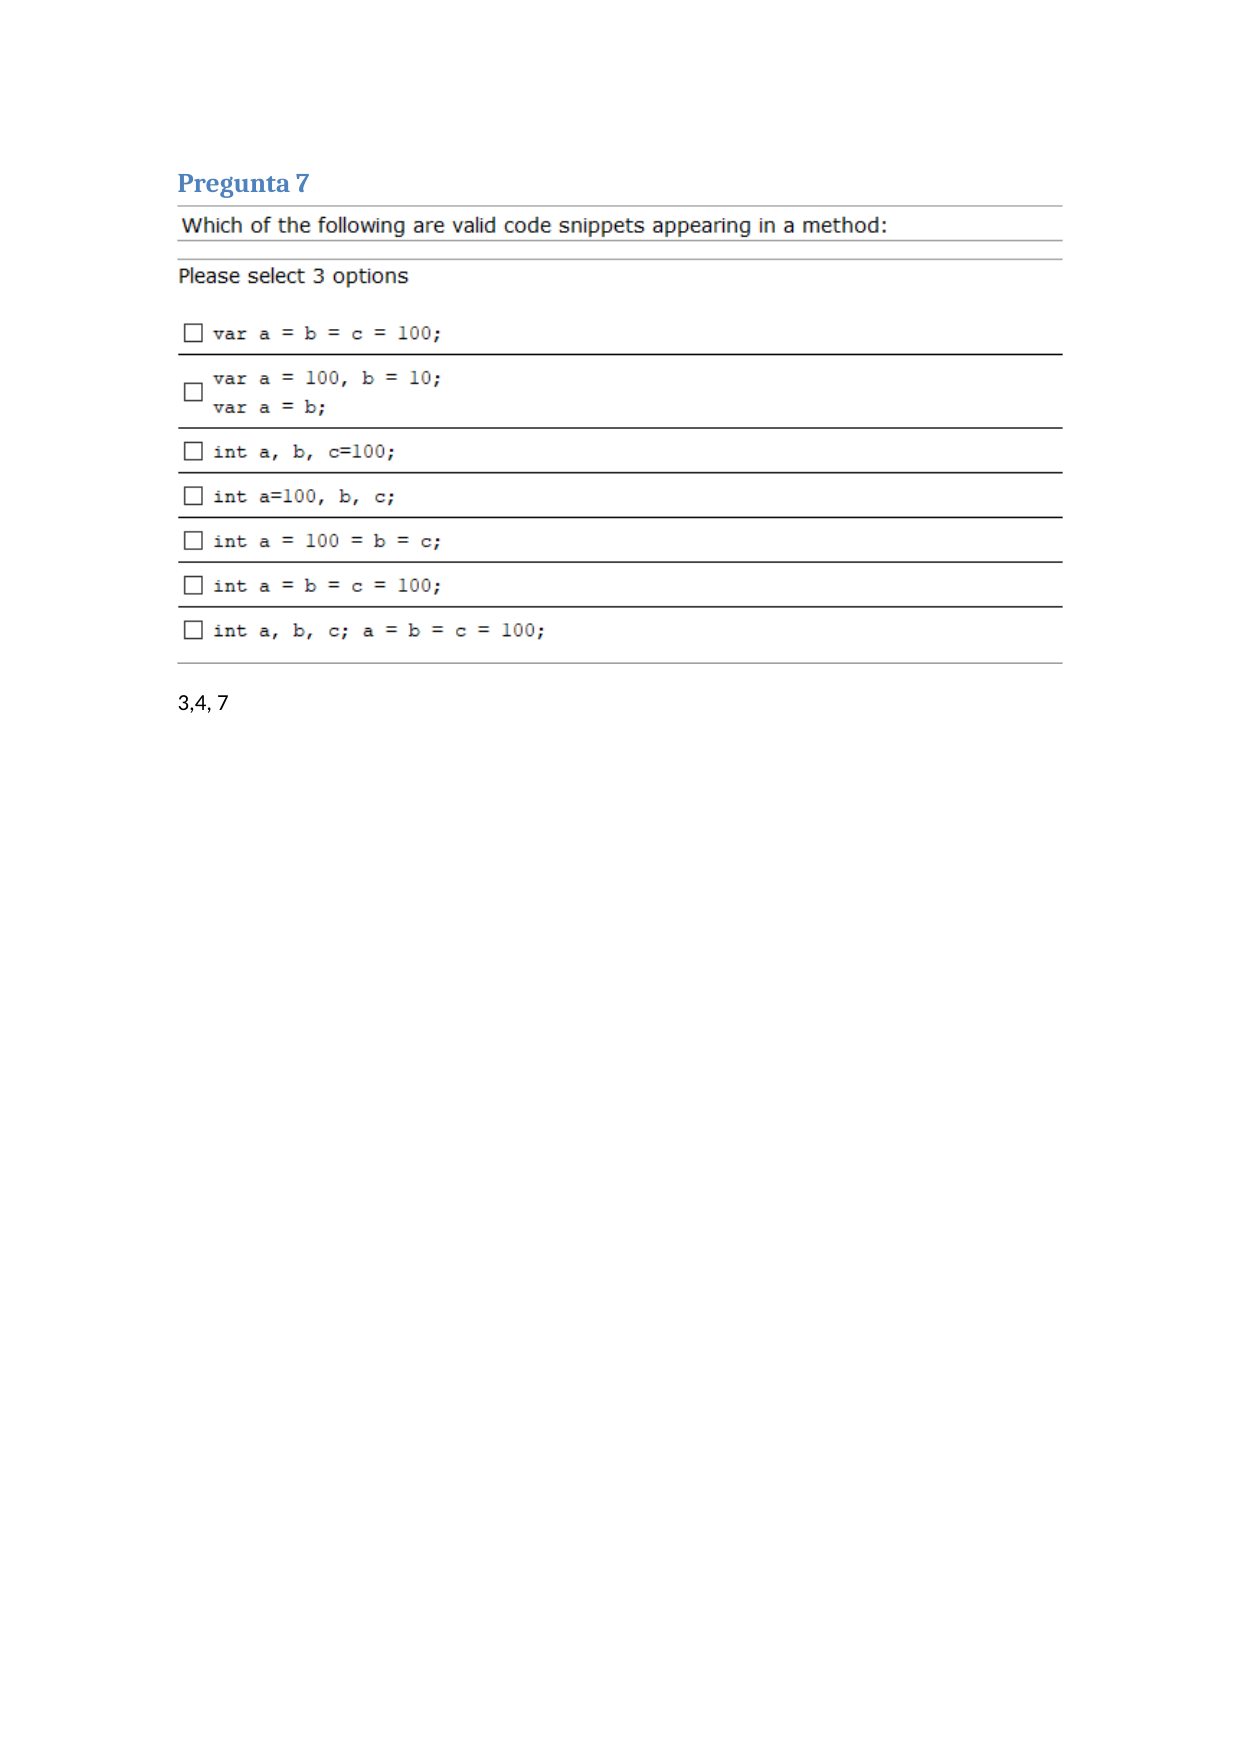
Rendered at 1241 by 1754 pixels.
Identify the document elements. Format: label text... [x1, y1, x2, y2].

subtitle Pregunta 7 [177, 168, 1063, 199]
text 3,4, 7 [177, 688, 1063, 716]
picture [177, 204, 1063, 664]
